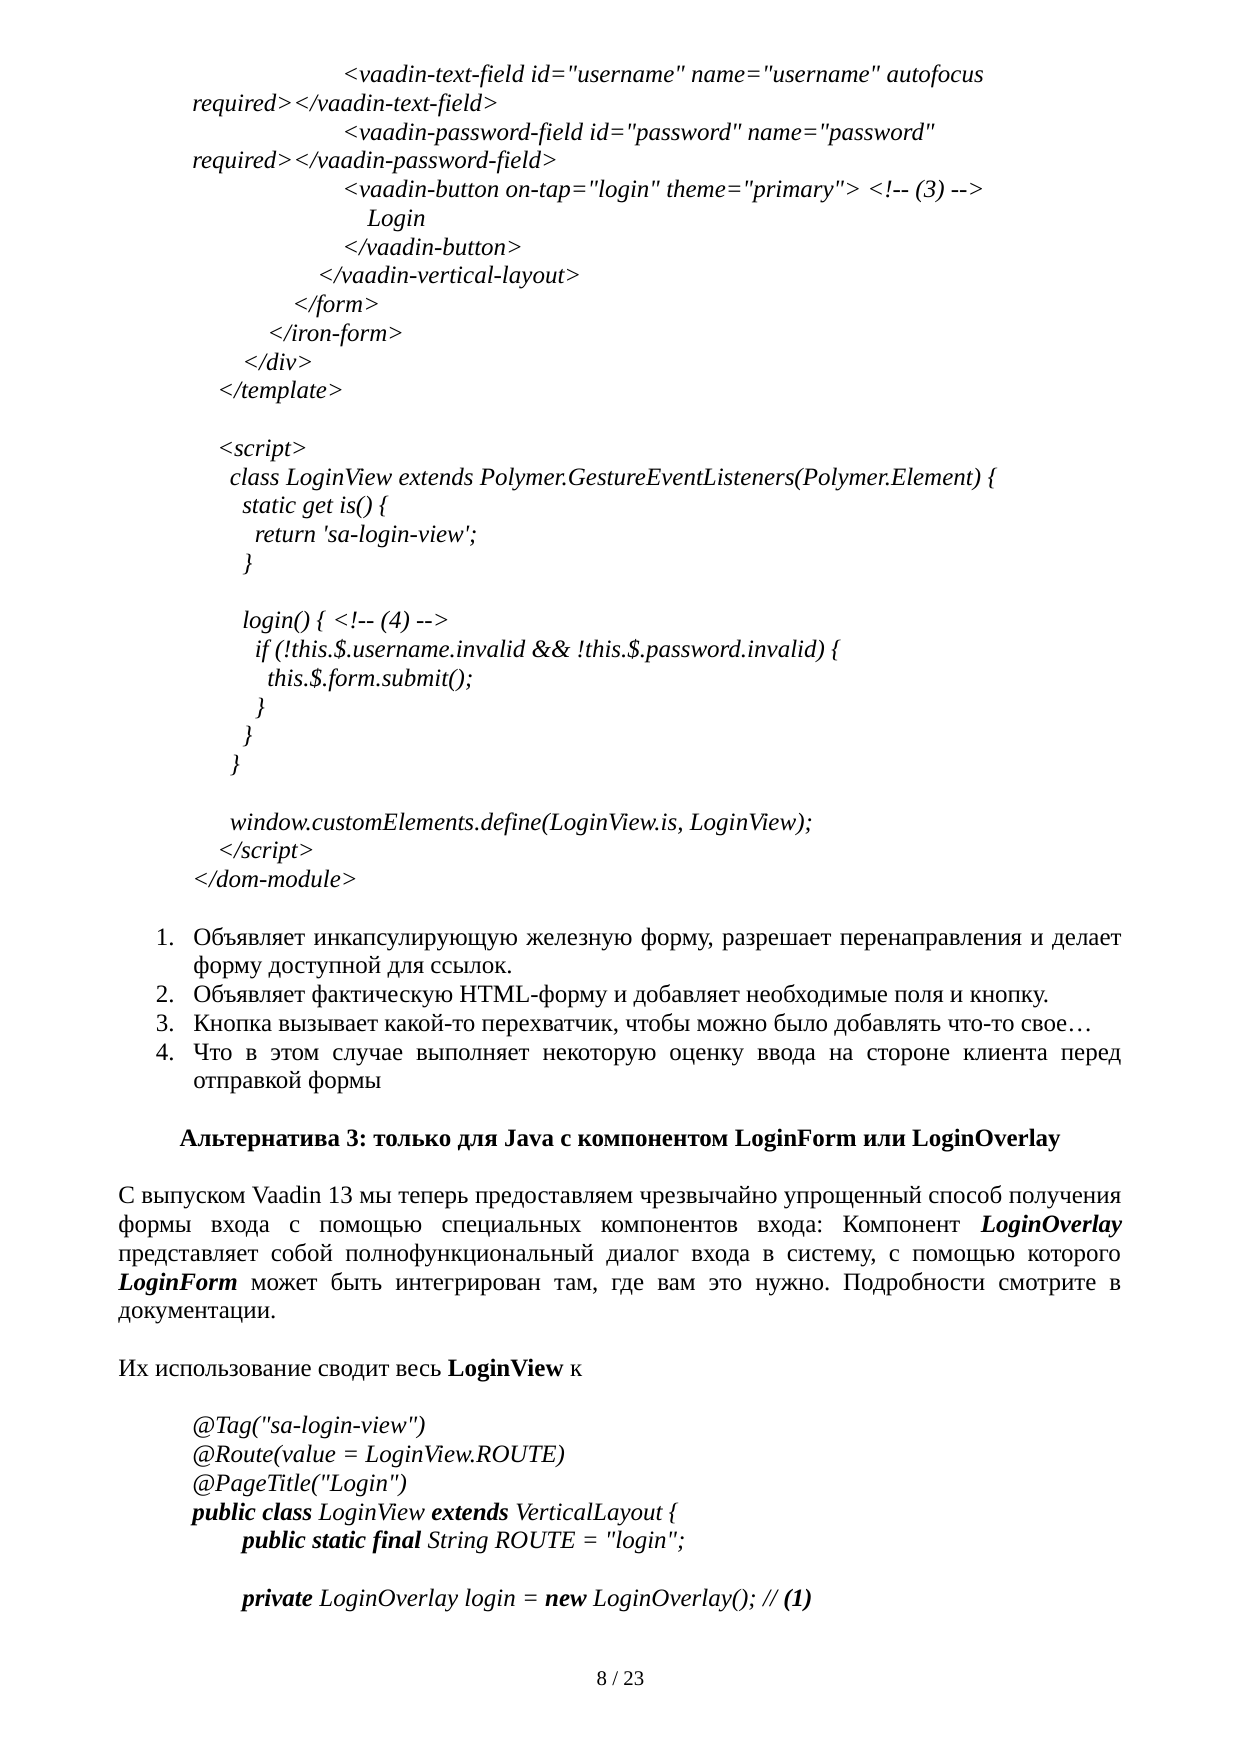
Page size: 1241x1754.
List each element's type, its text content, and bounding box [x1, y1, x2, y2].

text </template> [192, 375, 1122, 404]
text window.customElements.define(LoginView.is, LoginView); [192, 807, 1122, 835]
text Альтернатива 3: только для Java с компонентом LoginForm или LoginOverlay [118, 1123, 1122, 1152]
text </iron-form> [192, 318, 1122, 347]
text public static final String ROUTE = "login"; [192, 1525, 1122, 1554]
text </script> [192, 835, 1122, 864]
text </div> [192, 347, 1122, 375]
text login() { <!-- (4) --> [192, 605, 1122, 634]
list Объявляет инкапсулирующую железную форму, разрешает перенаправления и делает форму доступной для ссылок. [156, 922, 1122, 979]
text </vaadin-vertical-layout> [192, 260, 1122, 289]
text } [192, 749, 1122, 778]
text <vaadin-password-field id="password" name="password" required></vaadin-password-field> [192, 117, 1122, 174]
text this.$.form.submit(); [192, 663, 1122, 692]
list Что в этом случае выполняет некоторую оценку ввода на стороне клиента перед отправкой формы [156, 1037, 1122, 1094]
text } [192, 720, 1122, 749]
text </dom-module> [192, 864, 1122, 893]
text С выпуском Vaadin 13 мы теперь предоставляем чрезвычайно упрощенный способ получения формы входа с помощью специальных компонентов входа: Компонент LoginOverlay представляет собой полнофункциональный диалог входа в систему, с помощью которого LoginForm может быть интегрирован там, где вам это нужно. Подробности смотрите в документации. [118, 1152, 1122, 1324]
text </vaadin-button> [192, 232, 1122, 260]
text @Route(value = LoginView.ROUTE) [192, 1439, 1122, 1468]
text <vaadin-text-field id="username" name="username" autofocus required></vaadin-text-field> [192, 59, 1122, 117]
list Кнопка вызывает какой-то перехватчик, чтобы можно было добавлять что-то свое… [156, 1008, 1122, 1037]
text Их использование сводит весь LoginView к [118, 1324, 1122, 1382]
list Объявляет фактическую HTML-форму и добавляет необходимые поля и кнопку. [156, 979, 1122, 1008]
text @PageTitle("Login") [192, 1468, 1122, 1497]
text <vaadin-button on-tap="login" theme="primary"> <!-- (3) --> [192, 174, 1122, 203]
text } [192, 692, 1122, 720]
text class LoginView extends Polymer.GestureEventListeners(Polymer.Element) { [192, 462, 1122, 490]
text public class LoginView extends VerticalLayout { [192, 1497, 1122, 1525]
text if (!this.$.username.invalid && !this.$.password.invalid) { [192, 634, 1122, 663]
text <script> [192, 433, 1122, 462]
text } [192, 548, 1122, 577]
text static get is() { [192, 490, 1122, 519]
text </form> [192, 289, 1122, 318]
text Login [192, 203, 1122, 232]
text private LoginOverlay login = new LoginOverlay(); // (1) [192, 1583, 1122, 1612]
text return 'sa-login-view'; [192, 519, 1122, 548]
text @Tag("sa-login-view") [192, 1410, 1122, 1439]
